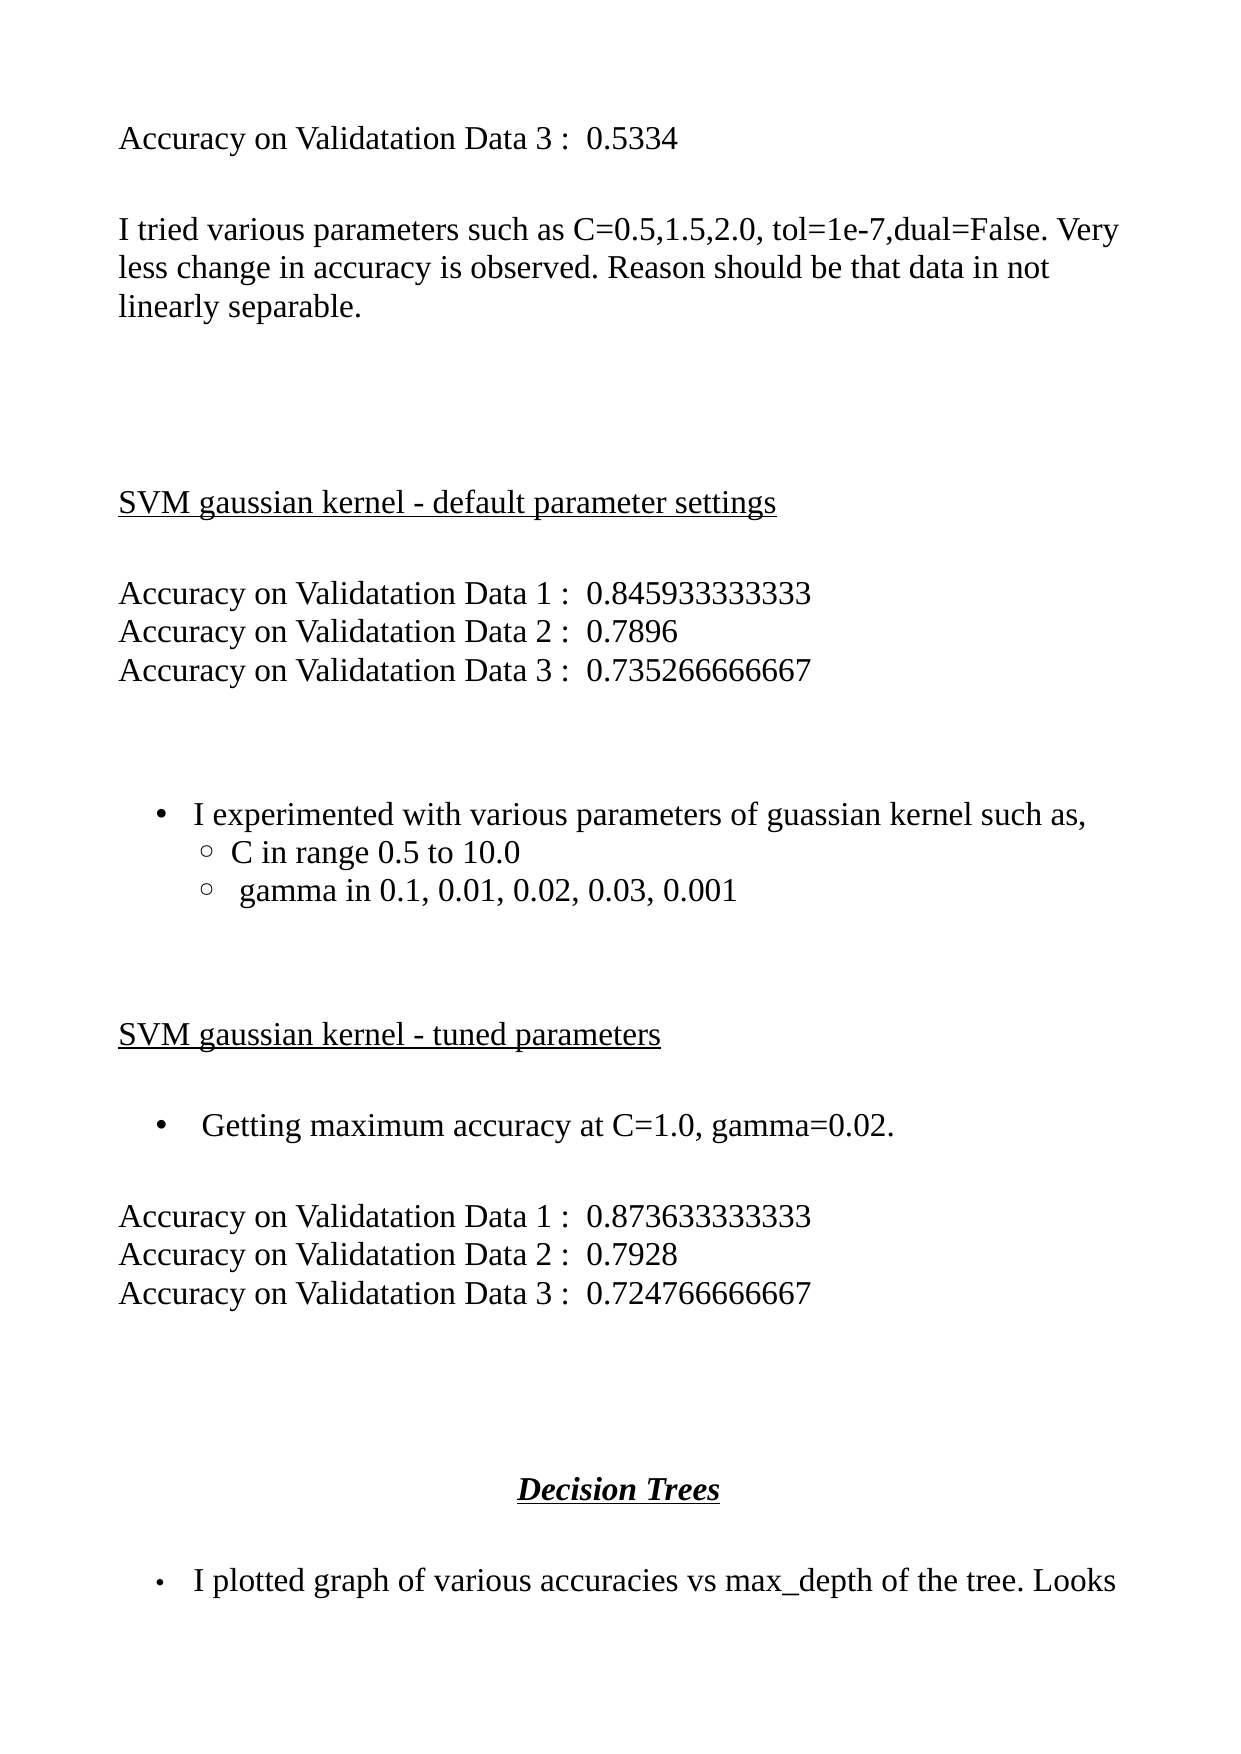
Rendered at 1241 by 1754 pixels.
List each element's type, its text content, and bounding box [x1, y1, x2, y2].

text Accuracy on Validatation Data 1 : 0.873633333333 [118, 1196, 1122, 1234]
list C in range 0.5 to 10.0 [193, 832, 1122, 870]
list Getting maximum accuracy at C=1.0, gamma=0.02. [156, 1105, 1122, 1143]
text Accuracy on Validatation Data 1 : 0.845933333333 [118, 573, 1122, 612]
text Accuracy on Validatation Data 3 : 0.5334 [118, 118, 1122, 156]
text Accuracy on Validatation Data 2 : 0.7896 [118, 612, 1122, 650]
list I experimented with various parameters of guassian kernel such as, [156, 794, 1122, 832]
text SVM gaussian kernel - tuned parameters [118, 1014, 1122, 1052]
text SVM gaussian kernel - default parameter settings [118, 482, 1122, 521]
text I tried various parameters such as C=0.5,1.5,2.0, tol=1e-7,dual=False. Very less change in accuracy is observed. Reason should be that data in not linearly separable. [118, 209, 1122, 324]
text Accuracy on Validatation Data 3 : 0.724766666667 [118, 1273, 1122, 1311]
text Decision Trees [118, 1469, 1122, 1508]
list I plotted graph of various accuracies vs max_depth of the tree. Looks [156, 1560, 1122, 1599]
text Accuracy on Validatation Data 3 : 0.735266666667 [118, 650, 1122, 688]
list gamma in 0.1, 0.01, 0.02, 0.03, 0.001 [193, 870, 1122, 909]
text Accuracy on Validatation Data 2 : 0.7928 [118, 1234, 1122, 1273]
